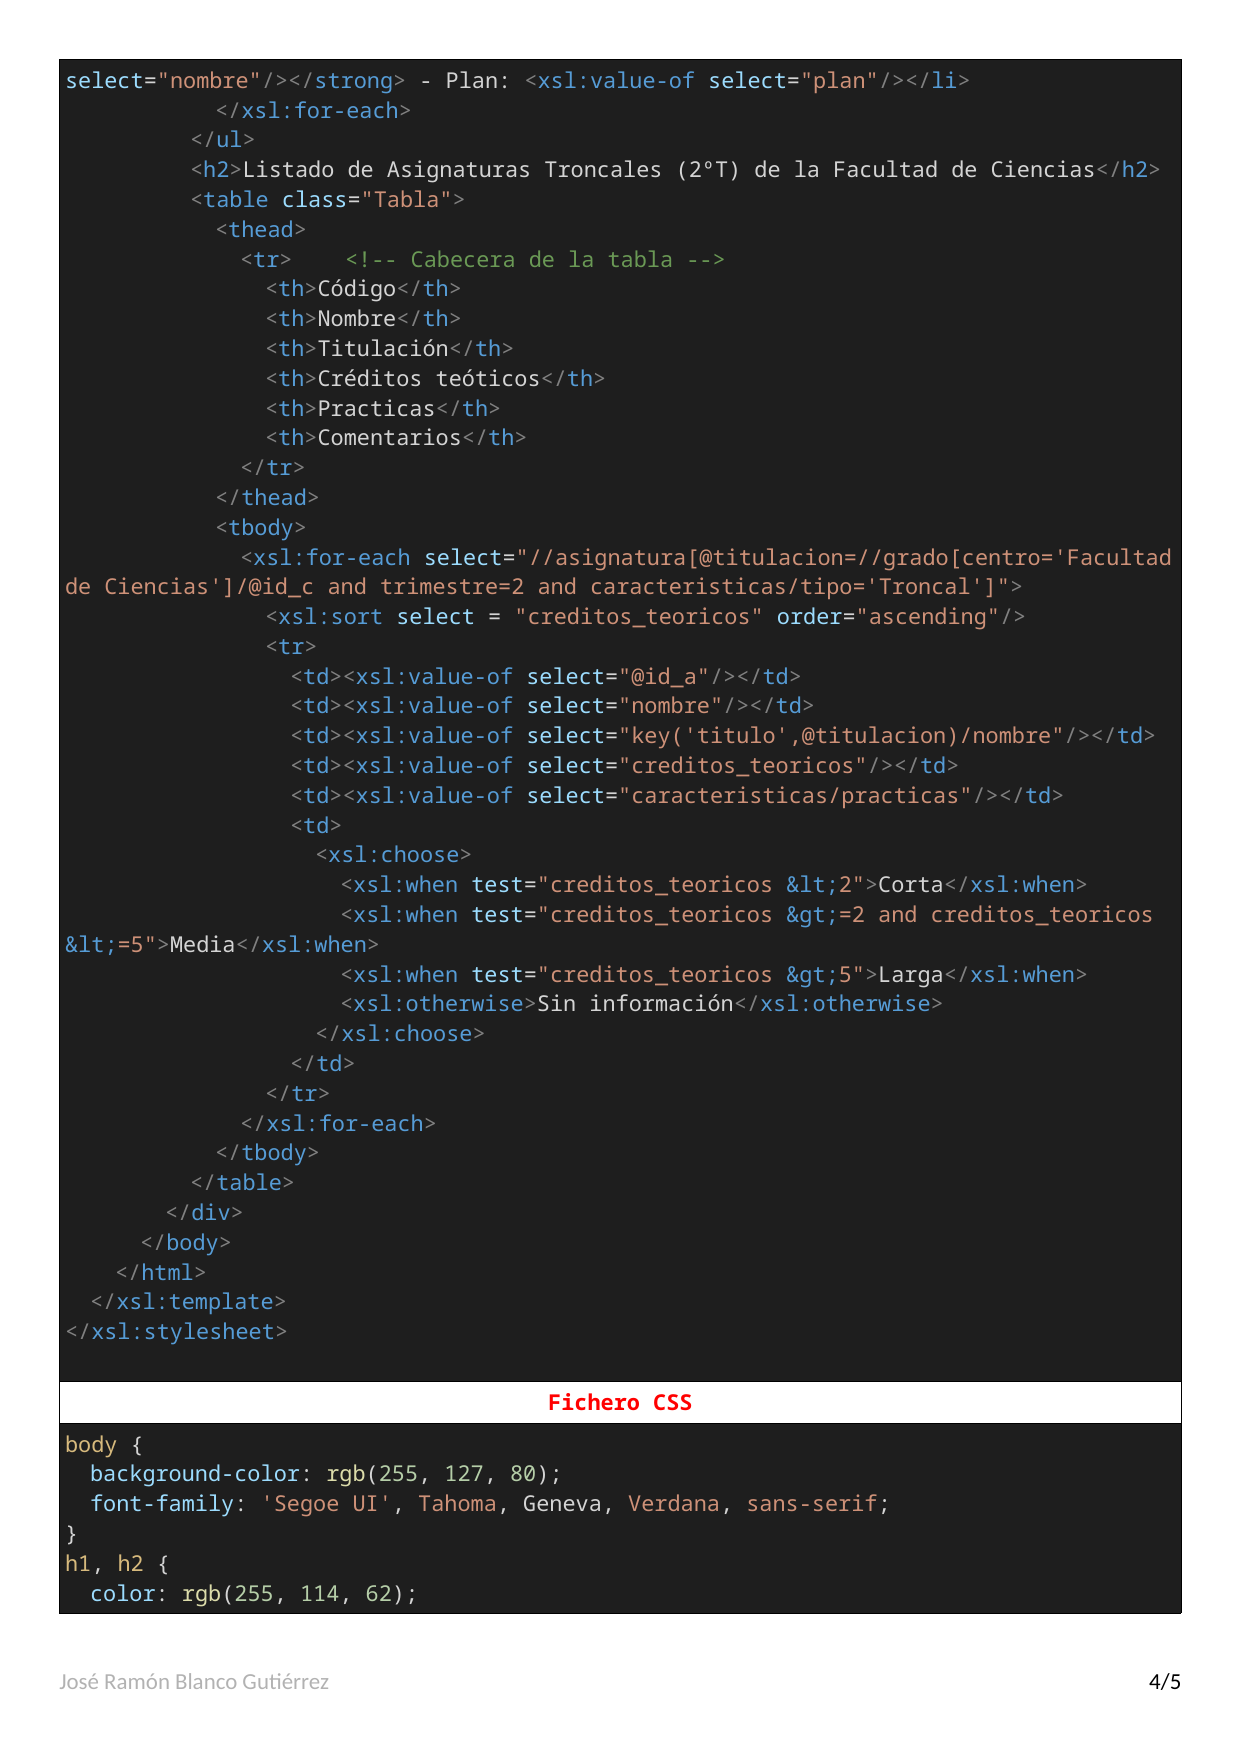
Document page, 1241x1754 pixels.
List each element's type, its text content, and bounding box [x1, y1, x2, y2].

table_cell Fichero CSS [60, 1382, 1181, 1423]
table_cell body { background-color: rgb(255, 127, 80); font-family: 'Segoe UI', Tahoma, Geneva, Verdana, sans-serif; } h1, h2 { color: rgb(255, 114, 62); [60, 1424, 1181, 1613]
table_cell select="nombre"/></strong> - Plan: <xsl:value-of select="plan"/></li> </xsl:for-each> </ul> <h2>Listado de Asignaturas Troncales (2ºT) de la Facultad de Ciencias</h2> <table class="Tabla"> <thead> <tr> <!-- Cabecera de la tabla --> <th>Código</th> <th>Nombre</th> <th>Titulación</th> <th>Créditos teóticos</th> <th>Practicas</th> <th>Comentarios</th> </tr> </thead> <tbody> <xsl:for-each select="//asignatura[@titulacion=//grado[centro='Facultad de Ciencias']/@id_c and trimestre=2 and caracteristicas/tipo='Troncal']"> <xsl:sort select = "creditos_teoricos" order="ascending"/> <tr> <td><xsl:value-of select="@id_a"/></td> <td><xsl:value-of select="nombre"/></td> <td><xsl:value-of select="key('titulo',@titulacion)/nombre"/></td> <td><xsl:value-of select="creditos_teoricos"/></td> <td><xsl:value-of select="caracteristicas/practicas"/></td> <td> <xsl:choose> <xsl:when test="creditos_teoricos &lt;2">Corta</xsl:when> <xsl:when test="creditos_teoricos &gt;=2 and creditos_teoricos &lt;=5">Media</xsl:when> <xsl:when test="creditos_teoricos &gt;5">Larga</xsl:when> <xsl:otherwise>Sin información</xsl:otherwise> </xsl:choose> </td> </tr> </xsl:for-each> </tbody> </table> </div> </body> </html> </xsl:template> </xsl:stylesheet> [60, 60, 1181, 1381]
